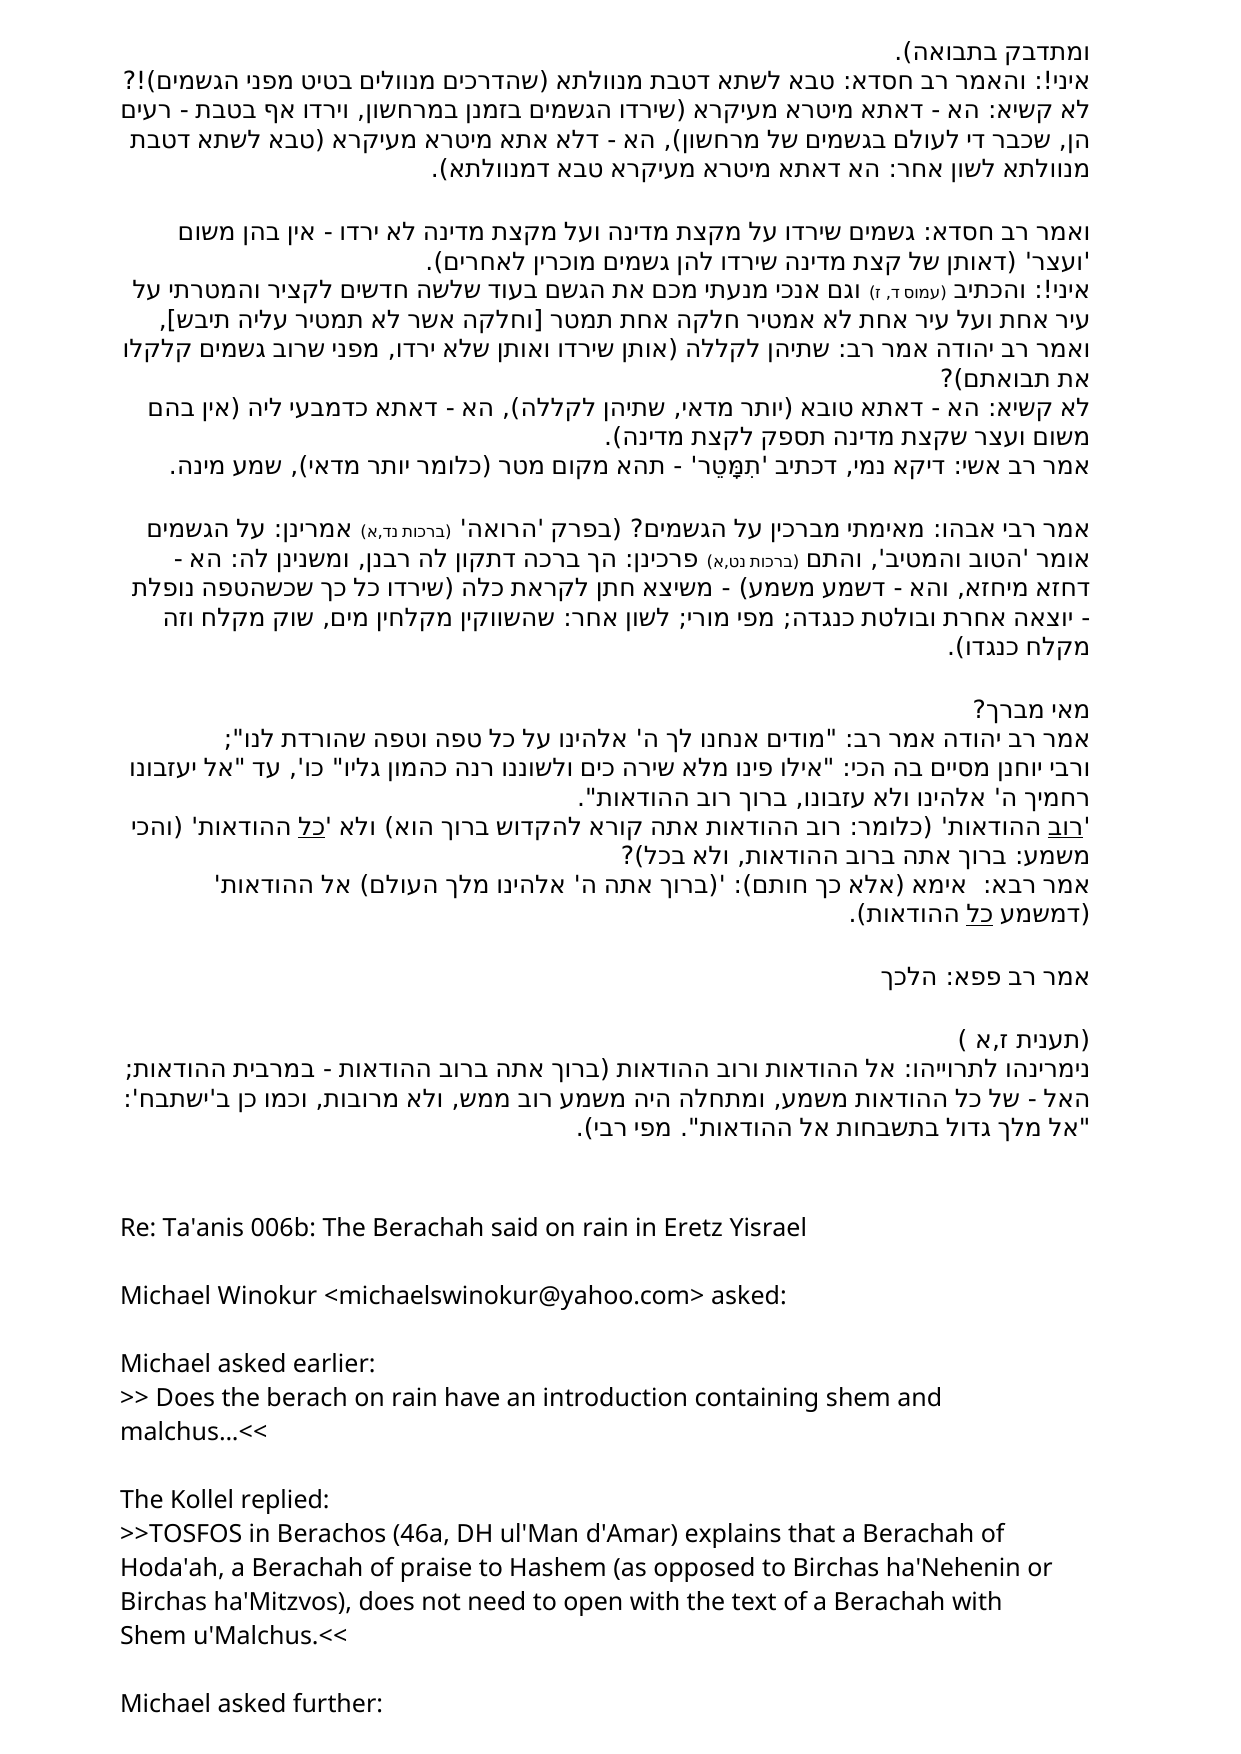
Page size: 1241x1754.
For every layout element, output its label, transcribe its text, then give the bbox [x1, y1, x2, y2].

text אמר רב יהודה אמר רב: "מודים אנחנו לך ה' אלהינו על כל טפה וטפה שהורדת לנו"; [120, 724, 1090, 753]
text Michael asked further: [120, 1686, 1090, 1720]
text לא קשיא: הא - דאתא טובא (יותר מדאי, שתיהן לקללה), הא - דאתא כדמבעי ליה (אין בהם משום ועצר שקצת מדינה תספק לקצת מדינה). [120, 393, 1090, 452]
text Shem u'Malchus.<< [120, 1618, 1090, 1652]
text Michael Winokur <michaelswinokur@yahoo.com> asked: [120, 1278, 1090, 1312]
text מאי מברך? [120, 696, 1090, 724]
text 'רוב ההודאות' (כלומר: רוב ההודאות אתה קורא להקדוש ברוך הוא) ולא 'כל ההודאות' (והכי משמע: ברוך אתה ברוב ההודאות, ולא בכל)? [120, 812, 1090, 870]
text Hoda'ah, a Berachah of praise to Hashem (as opposed to Birchas ha'Nehenin or [120, 1550, 1090, 1584]
text The Kollel replied: [120, 1482, 1090, 1516]
text איני!: והאמר רב חסדא: טבא לשתא דטבת מנוולתא (שהדרכים מנוולים בטיט מפני הגשמים)!? [120, 67, 1090, 96]
text (תענית ז,א ) [120, 1026, 1090, 1054]
text ומתדבק בתבואה). [120, 37, 1090, 67]
text Birchas ha'Mitzvos), does not need to open with the text of a Berachah with [120, 1584, 1090, 1618]
text Michael asked earlier: [120, 1346, 1090, 1380]
text אמר רב אשי: דיקא נמי, דכתיב 'תִמָּטֵר' - תהא מקום מטר (כלומר יותר מדאי), שמע מינה. [120, 452, 1090, 481]
text איני!: והכתיב (עמוס ד, ז) וגם אנכי מנעתי מכם את הגשם בעוד שלשה חדשים לקציר והמטרתי על עיר אחת ועל עיר אחת לא אמטיר חלקה אחת תמטר [וחלקה אשר לא תמטיר עליה תיבש], ואמר רב יהודה אמר רב: שתיהן לקללה (אותן שירדו ואותן שלא ירדו, מפני שרוב גשמים קלקלו את תבואתם)? [120, 276, 1090, 393]
text אמר רב פפא: הלכך [120, 963, 1090, 992]
text אמר רבא: אימא (אלא כך חותם): '(ברוך אתה ה' אלהינו מלך העולם) אל ההודאות' (דמשמע כל ההודאות). [120, 870, 1090, 929]
text >> Does the berach on rain have an introduction containing shem and malchus...<< [120, 1380, 1090, 1448]
text >>TOSFOS in Berachos (46a, DH ul'Man d'Amar) explains that a Berachah of [120, 1516, 1090, 1550]
text ורבי יוחנן מסיים בה הכי: "אילו פינו מלא שירה כים ולשוננו רנה כהמון גליו" כו', עד "אל יעזבונו רחמיך ה' אלהינו ולא עזבונו, ברוך רוב ההודאות". [120, 753, 1090, 812]
text אמר רבי אבהו: מאימתי מברכין על הגשמים? (בפרק 'הרואה' (ברכות נד,א) אמרינן: על הגשמים אומר 'הטוב והמטיב', והתם (ברכות נט,א) פרכינן: הך ברכה דתקון לה רבנן, ומשנינן לה: הא - דחזא מיחזא, והא - דשמע משמע) - משיצא חתן לקראת כלה (שירדו כל כך שכשהטפה נופלת - יוצאה אחרת ובולטת כנגדה; מפי מורי; לשון אחר: שהשווקין מקלחין מים, שוק מקלח וזה מקלח כנגדו). [120, 515, 1090, 662]
text Re: Ta'anis 006b: The Berachah said on rain in Eretz Yisrael [120, 1210, 1090, 1244]
text נימרינהו לתרוייהו: אל ההודאות ורוב ההודאות (ברוך אתה ברוב ההודאות - במרבית ההודאות; האל - של כל ההודאות משמע, ומתחלה היה משמע רוב ממש, ולא מרובות, וכמו כן ב'ישתבח': "אל מלך גדול בתשבחות אל ההודאות". מפי רבי). [120, 1054, 1090, 1142]
text לא קשיא: הא - דאתא מיטרא מעיקרא (שירדו הגשמים בזמנן במרחשון, וירדו אף בטבת - רעים הן, שכבר די לעולם בגשמים של מרחשון), הא - דלא אתא מיטרא מעיקרא (טבא לשתא דטבת מנוולתא לשון אחר: הא דאתא מיטרא מעיקרא טבא דמנוולתא). [120, 96, 1090, 183]
text ואמר רב חסדא: גשמים שירדו על מקצת מדינה ועל מקצת מדינה לא ירדו - אין בהן משום 'ועצר' (דאותן של קצת מדינה שירדו להן גשמים מוכרין לאחרים). [120, 217, 1090, 276]
